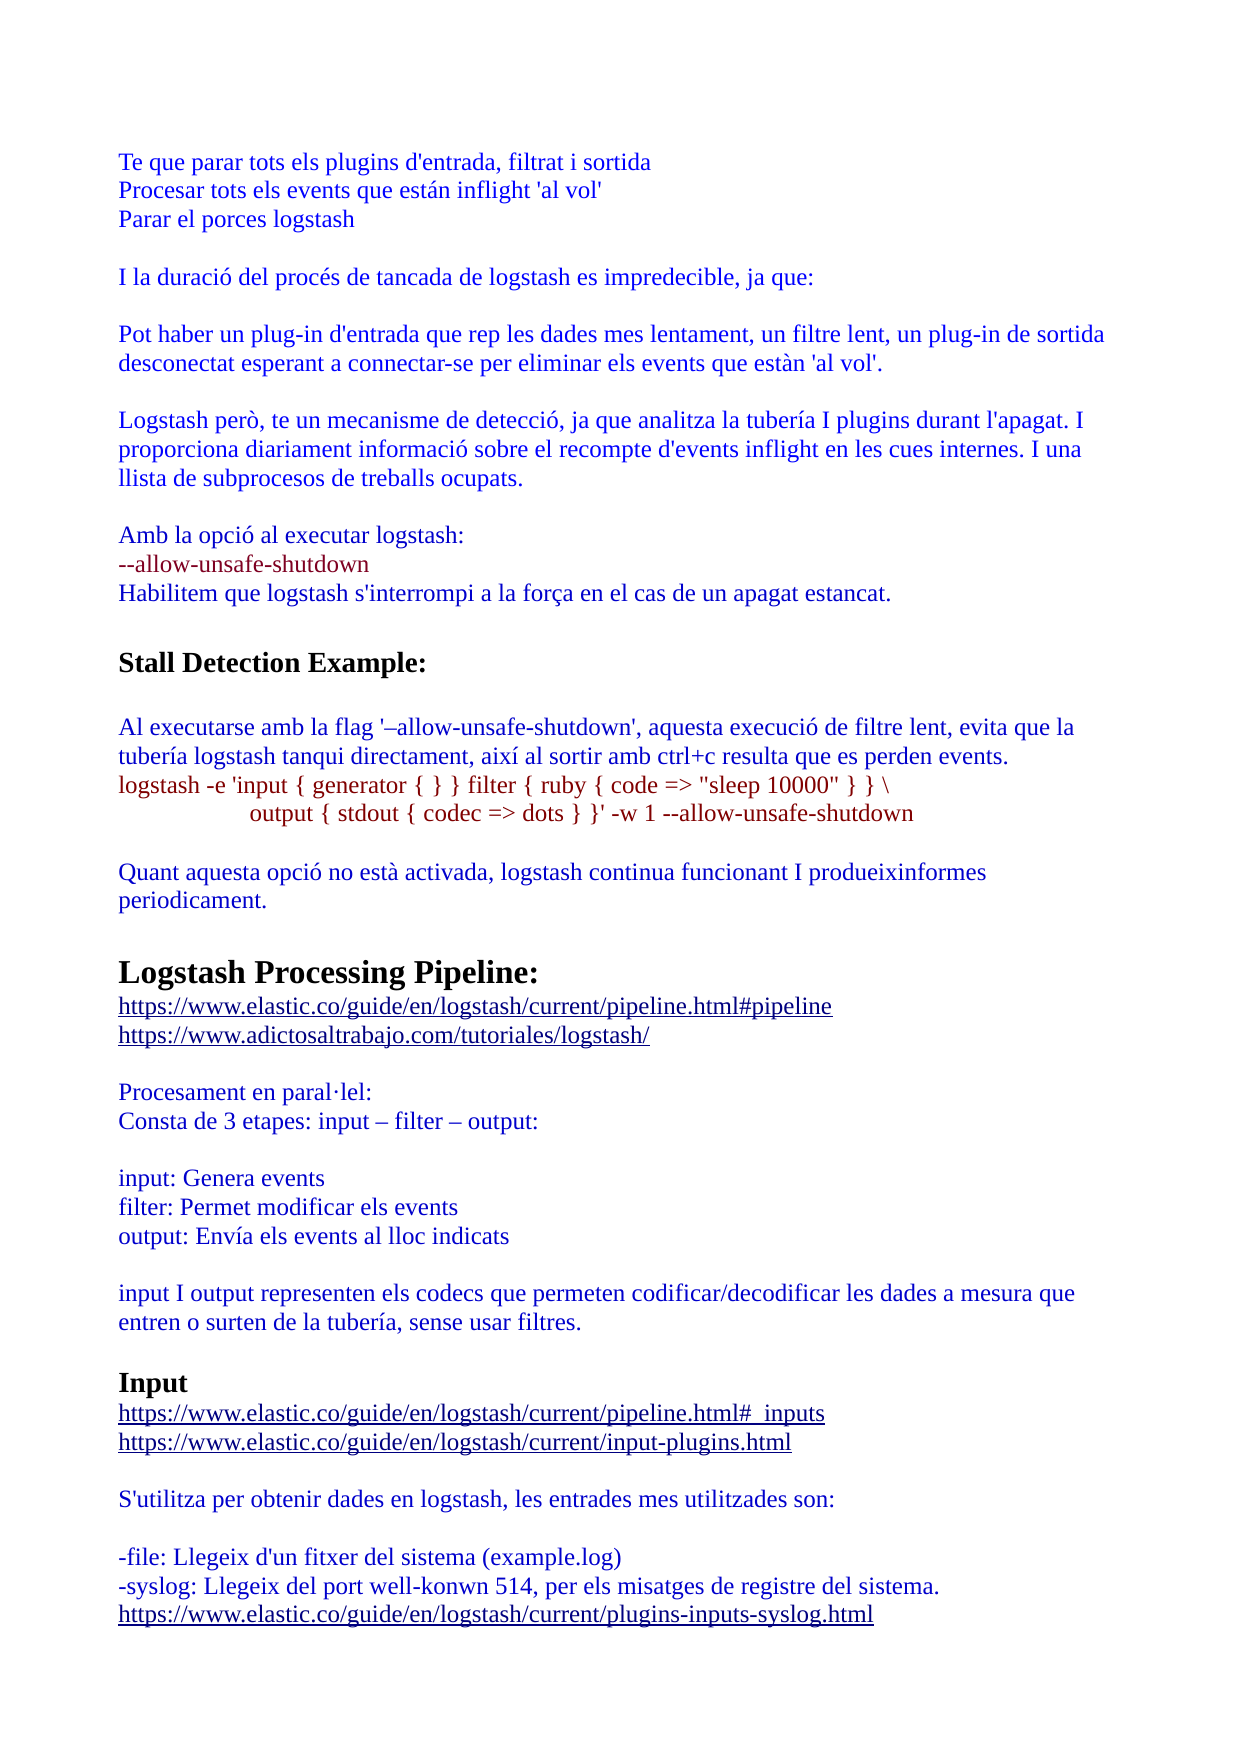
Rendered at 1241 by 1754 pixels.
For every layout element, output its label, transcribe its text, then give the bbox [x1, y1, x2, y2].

text Logstash Processing Pipeline: [118, 953, 1122, 991]
text Habilitem que logstash s'interrompi a la força en el cas de un apagat estancat. [118, 578, 1122, 607]
text Logstash però, te un mecanisme de detecció, ja que analitza la tubería I plugins durant l'apagat. I proporciona diariament informació sobre el recompte d'events inflight en les cues internes. I una llista de subprocesos de treballs ocupats. [118, 406, 1122, 492]
text I la duració del procés de tancada de logstash es impredecible, ja que: [118, 262, 1122, 291]
text S'utilitza per obtenir dades en logstash, les entrades mes utilitzades son: [118, 1484, 1122, 1513]
text https://www.elastic.co/guide/en/logstash/current/plugins-inputs-syslog.html [118, 1599, 1122, 1628]
text Parar el porces logstash [118, 204, 1122, 233]
text https://www.elastic.co/guide/en/logstash/current/input-plugins.html [118, 1427, 1122, 1456]
text -syslog: Llegeix del port well-konwn 514, per els misatges de registre del sistema. [118, 1571, 1122, 1599]
text Input [118, 1365, 1122, 1398]
text --allow-unsafe-shutdown [118, 549, 1122, 578]
text Quant aquesta opció no està activada, logstash continua funcionant I produeixinformes periodicament. [118, 857, 1122, 914]
text output: Envía els events al lloc indicats [118, 1221, 1122, 1250]
text Amb la opció al executar logstash: [118, 521, 1122, 549]
text Te que parar tots els plugins d'entrada, filtrat i sortida [118, 147, 1122, 176]
text https://www.adictosaltrabajo.com/tutoriales/logstash/ [118, 1020, 1122, 1048]
text Pot haber un plug-in d'entrada que rep les dades mes lentament, un filtre lent, un plug-in de sortida desconectat esperant a connectar-se per eliminar els events que estàn 'al vol'. [118, 319, 1122, 377]
text https://www.elastic.co/guide/en/logstash/current/pipeline.html#pipeline [118, 991, 1122, 1020]
text output { stdout { codec => dots } }' -w 1 --allow-unsafe-shutdown [118, 798, 1122, 827]
text input: Genera events [118, 1163, 1122, 1192]
text -file: Llegeix d'un fitxer del sistema (example.log) [118, 1542, 1122, 1571]
text filter: Permet modificar els events [118, 1192, 1122, 1221]
text Consta de 3 etapes: input – filter – output: [118, 1106, 1122, 1135]
text logstash -e 'input { generator { } } filter { ruby { code => "sleep 10000" } } \ [118, 770, 1122, 798]
text Procesar tots els events que están inflight 'al vol' [118, 176, 1122, 204]
text input I output representen els codecs que permeten codificar/decodificar les dades a mesura que entren o surten de la tubería, sense usar filtres. [118, 1278, 1122, 1336]
text Al executarse amb la flag '–allow-unsafe-shutdown', aquesta execució de filtre lent, evita que la tubería logstash tanqui directament, així al sortir amb ctrl+c resulta que es perden events. [118, 712, 1122, 770]
text Stall Detection Example: [118, 645, 1122, 679]
text Procesament en paral·lel: [118, 1077, 1122, 1106]
text https://www.elastic.co/guide/en/logstash/current/pipeline.html#_inputs [118, 1398, 1122, 1427]
